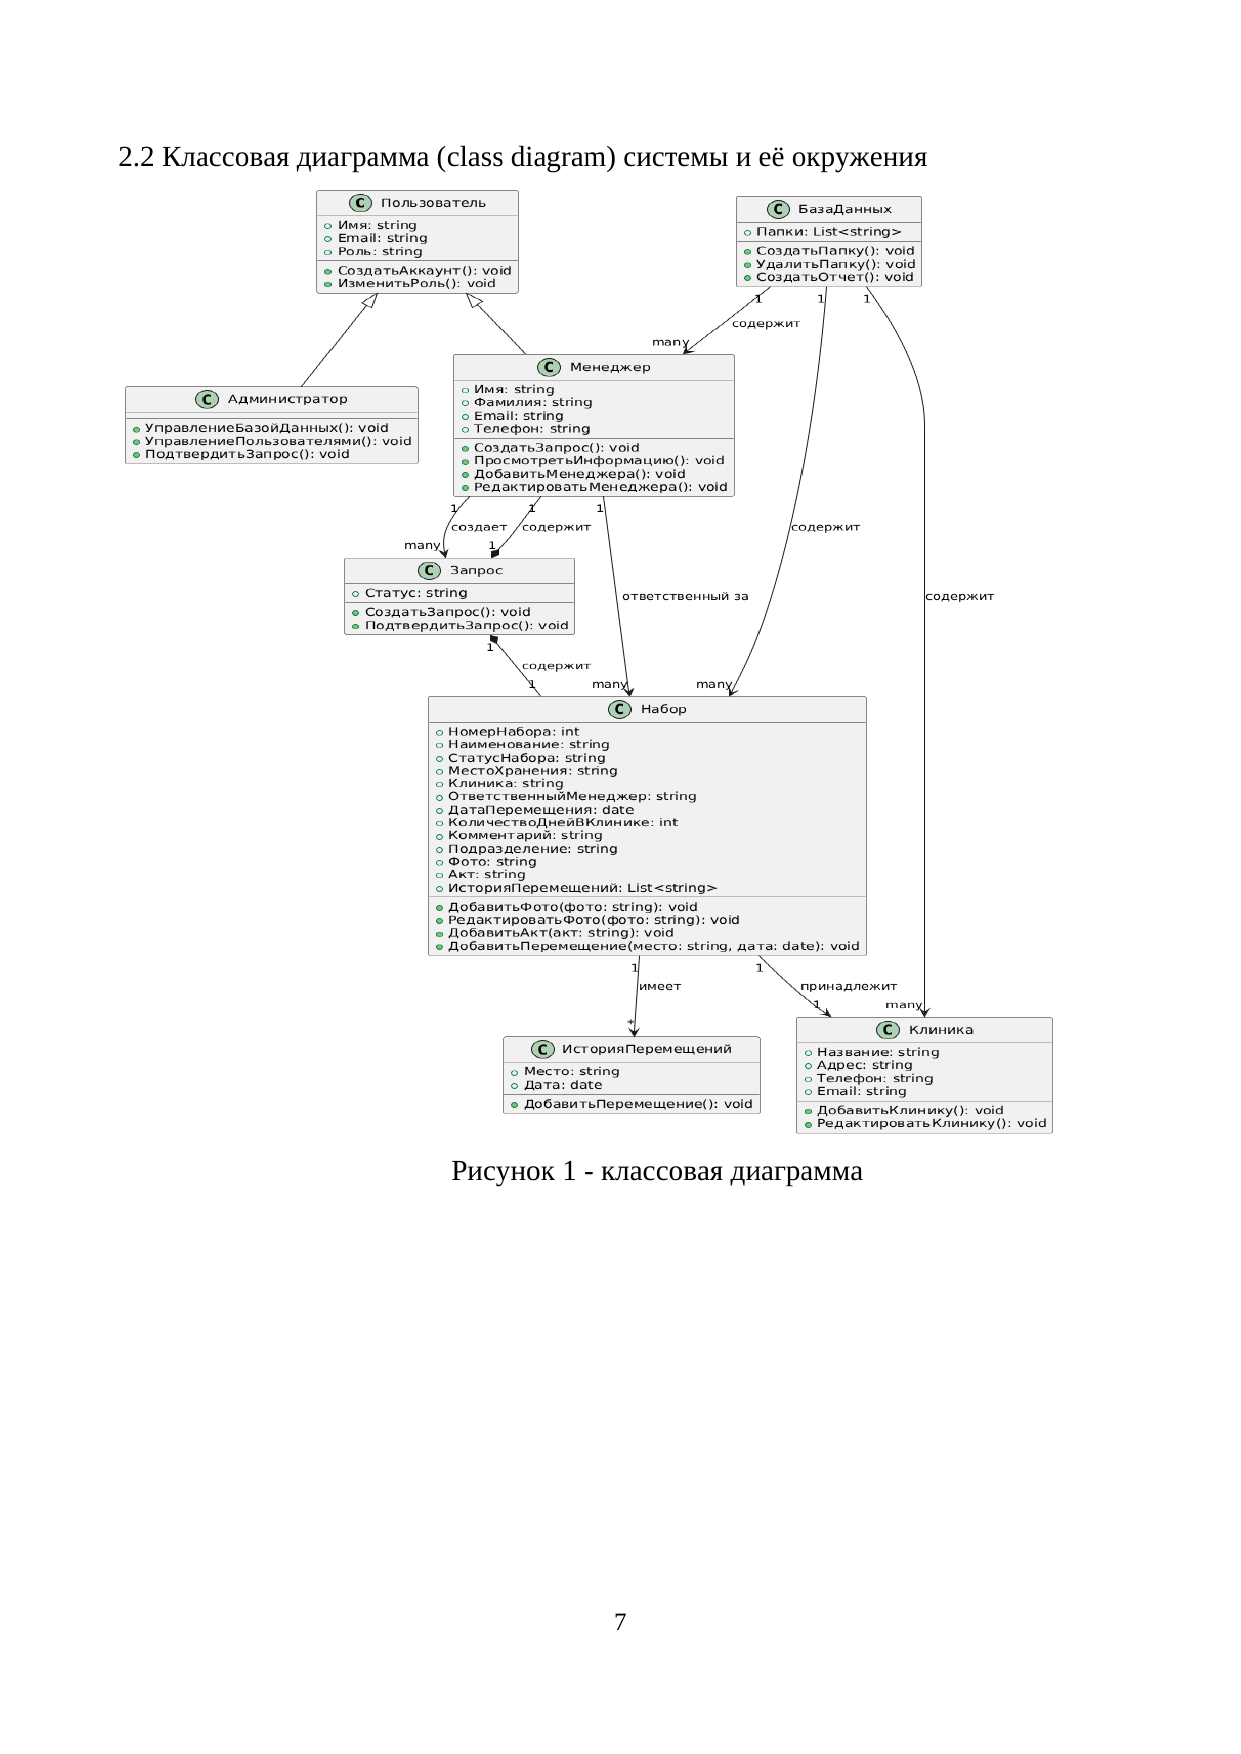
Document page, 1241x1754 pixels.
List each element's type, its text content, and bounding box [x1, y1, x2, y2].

text Рисунок 1 - классовая диаграмма [192, 1153, 1122, 1187]
picture [118, 185, 1059, 1137]
subtitle 2.2 Классовая диаграмма (class diagram) системы и её окружения [118, 139, 1122, 172]
